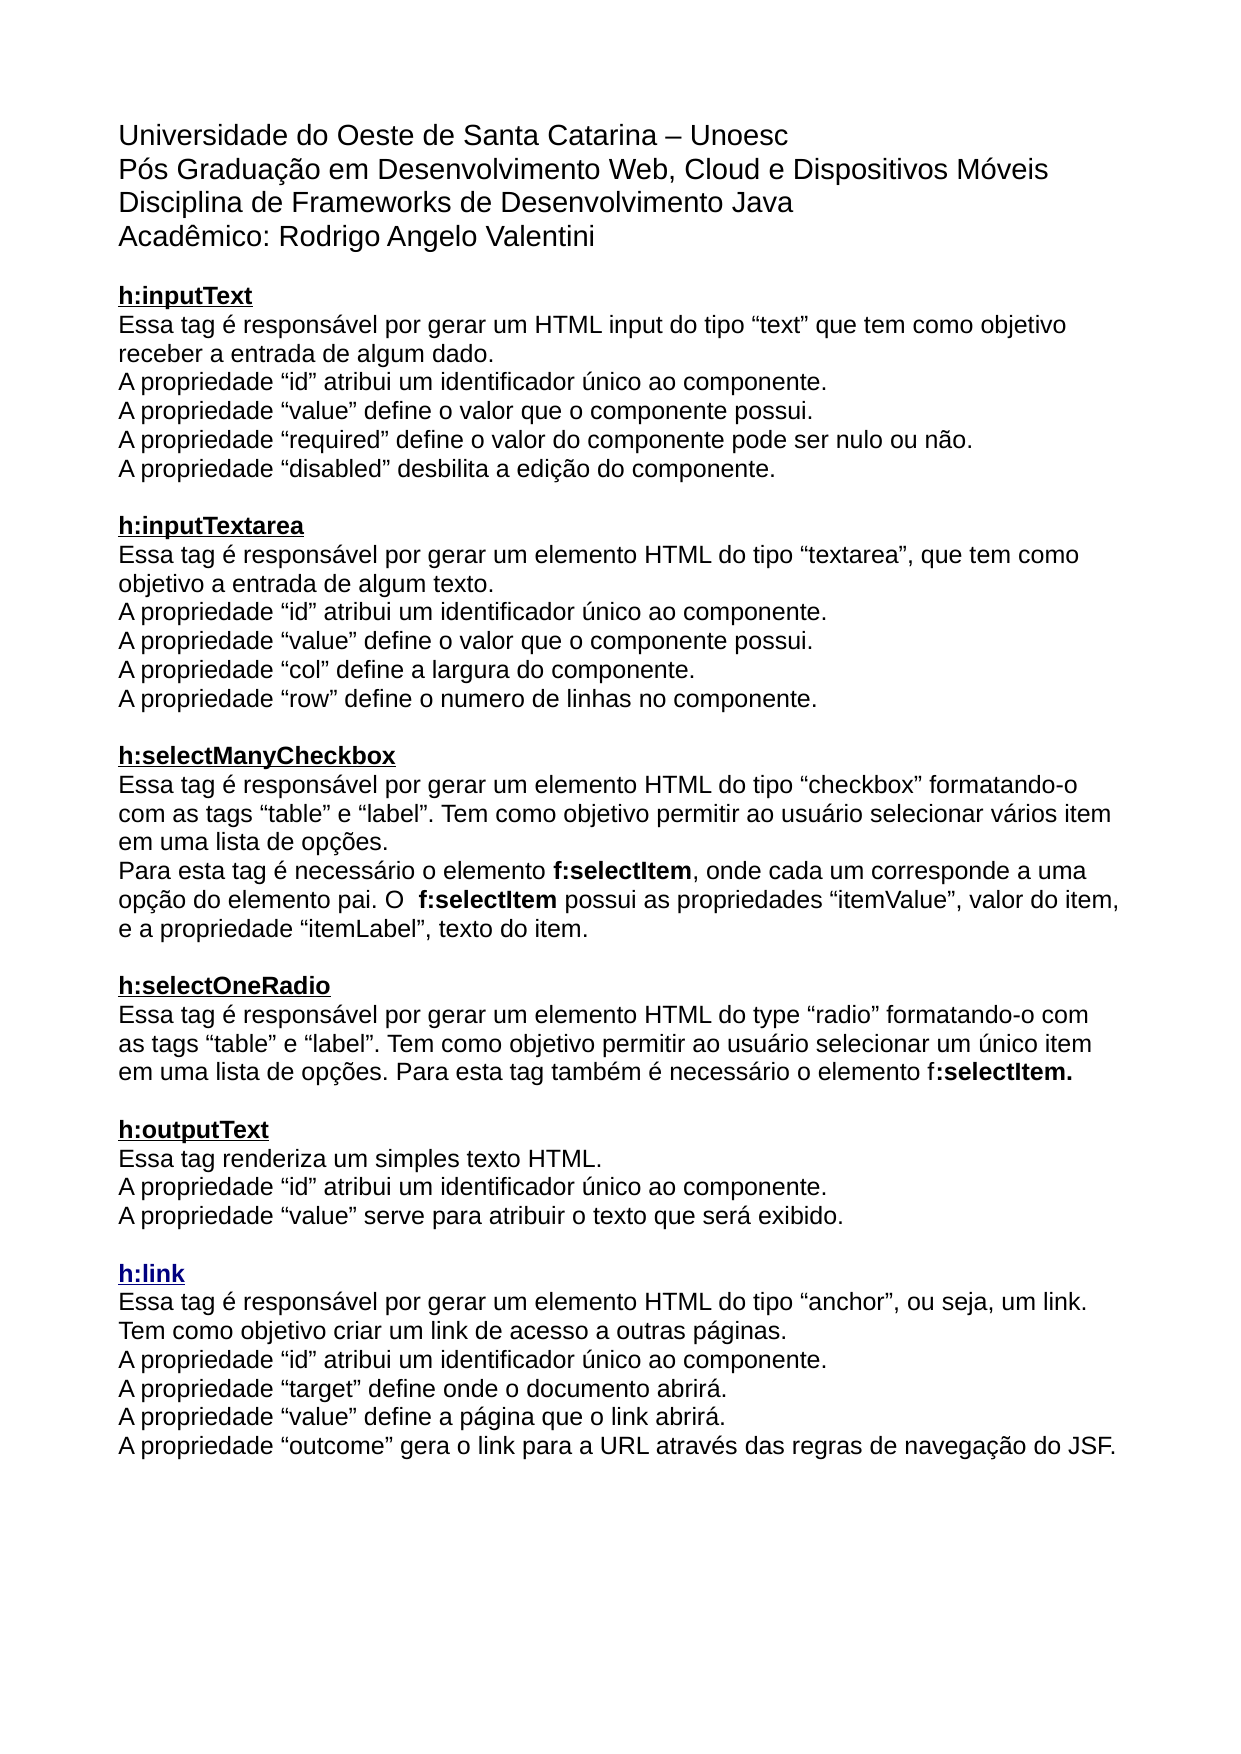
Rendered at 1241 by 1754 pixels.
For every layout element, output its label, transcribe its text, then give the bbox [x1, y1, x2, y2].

text A propriedade “target” define onde o documento abrirá. [118, 1373, 1122, 1402]
text Disciplina de Frameworks de Desenvolvimento Java [118, 185, 1122, 219]
text A propriedade “row” define o numero de linhas no componente. [118, 683, 1122, 712]
text Essa tag é responsável por gerar um elemento HTML do type “radio” formatando-o com as tags “table” e “label”. Tem como objetivo permitir ao usuário selecionar um único item em uma lista de opções. Para esta tag também é necessário o elemento f:selectItem. [118, 1000, 1122, 1086]
text h:outputText [118, 1115, 1122, 1143]
text A propriedade “value” define a página que o link abrirá. [118, 1402, 1122, 1431]
text Para esta tag é necessário o elemento f:selectItem, onde cada um corresponde a uma opção do elemento pai. O f:selectItem possui as propriedades “itemValue”, valor do item, e a propriedade “itemLabel”, texto do item. [118, 856, 1122, 942]
text Essa tag é responsável por gerar um elemento HTML do tipo “anchor”, ou seja, um link. Tem como objetivo criar um link de acesso a outras páginas. [118, 1287, 1122, 1345]
text h:inputText [118, 281, 1122, 310]
text A propriedade “outcome” gera o link para a URL através das regras de navegação do JSF. [118, 1431, 1122, 1460]
text Essa tag é responsável por gerar um elemento HTML do tipo “checkbox” formatando-o com as tags “table” e “label”. Tem como objetivo permitir ao usuário selecionar vários item em uma lista de opções. [118, 770, 1122, 856]
text A propriedade “id” atribui um identificador único ao componente. [118, 597, 1122, 626]
text A propriedade “value” define o valor que o componente possui. [118, 626, 1122, 655]
text Universidade do Oeste de Santa Catarina – Unoesc [118, 118, 1122, 152]
text h:inputTextarea [118, 511, 1122, 540]
text Essa tag é responsável por gerar um HTML input do tipo “text” que tem como objetivo receber a entrada de algum dado. [118, 310, 1122, 367]
text A propriedade “value” define o valor que o componente possui. [118, 396, 1122, 425]
text A propriedade “required” define o valor do componente pode ser nulo ou não. [118, 425, 1122, 453]
text h:selectManyCheckbox [118, 741, 1122, 770]
text A propriedade “id” atribui um identificador único ao componente. [118, 367, 1122, 396]
text h:selectOneRadio [118, 971, 1122, 1000]
text A propriedade “id” atribui um identificador único ao componente. [118, 1345, 1122, 1373]
text A propriedade “col” define a largura do componente. [118, 655, 1122, 683]
text A propriedade “disabled” desbilita a edição do componente. [118, 453, 1122, 482]
text A propriedade “id” atribui um identificador único ao componente. [118, 1172, 1122, 1201]
text A propriedade “value” serve para atribuir o texto que será exibido. [118, 1201, 1122, 1230]
text Acadêmico: Rodrigo Angelo Valentini [118, 219, 1122, 252]
text Pós Graduação em Desenvolvimento Web, Cloud e Dispositivos Móveis [118, 152, 1122, 185]
text Essa tag renderiza um simples texto HTML. [118, 1143, 1122, 1172]
text Essa tag é responsável por gerar um elemento HTML do tipo “textarea”, que tem como objetivo a entrada de algum texto. [118, 540, 1122, 597]
text h:link [118, 1258, 1122, 1287]
